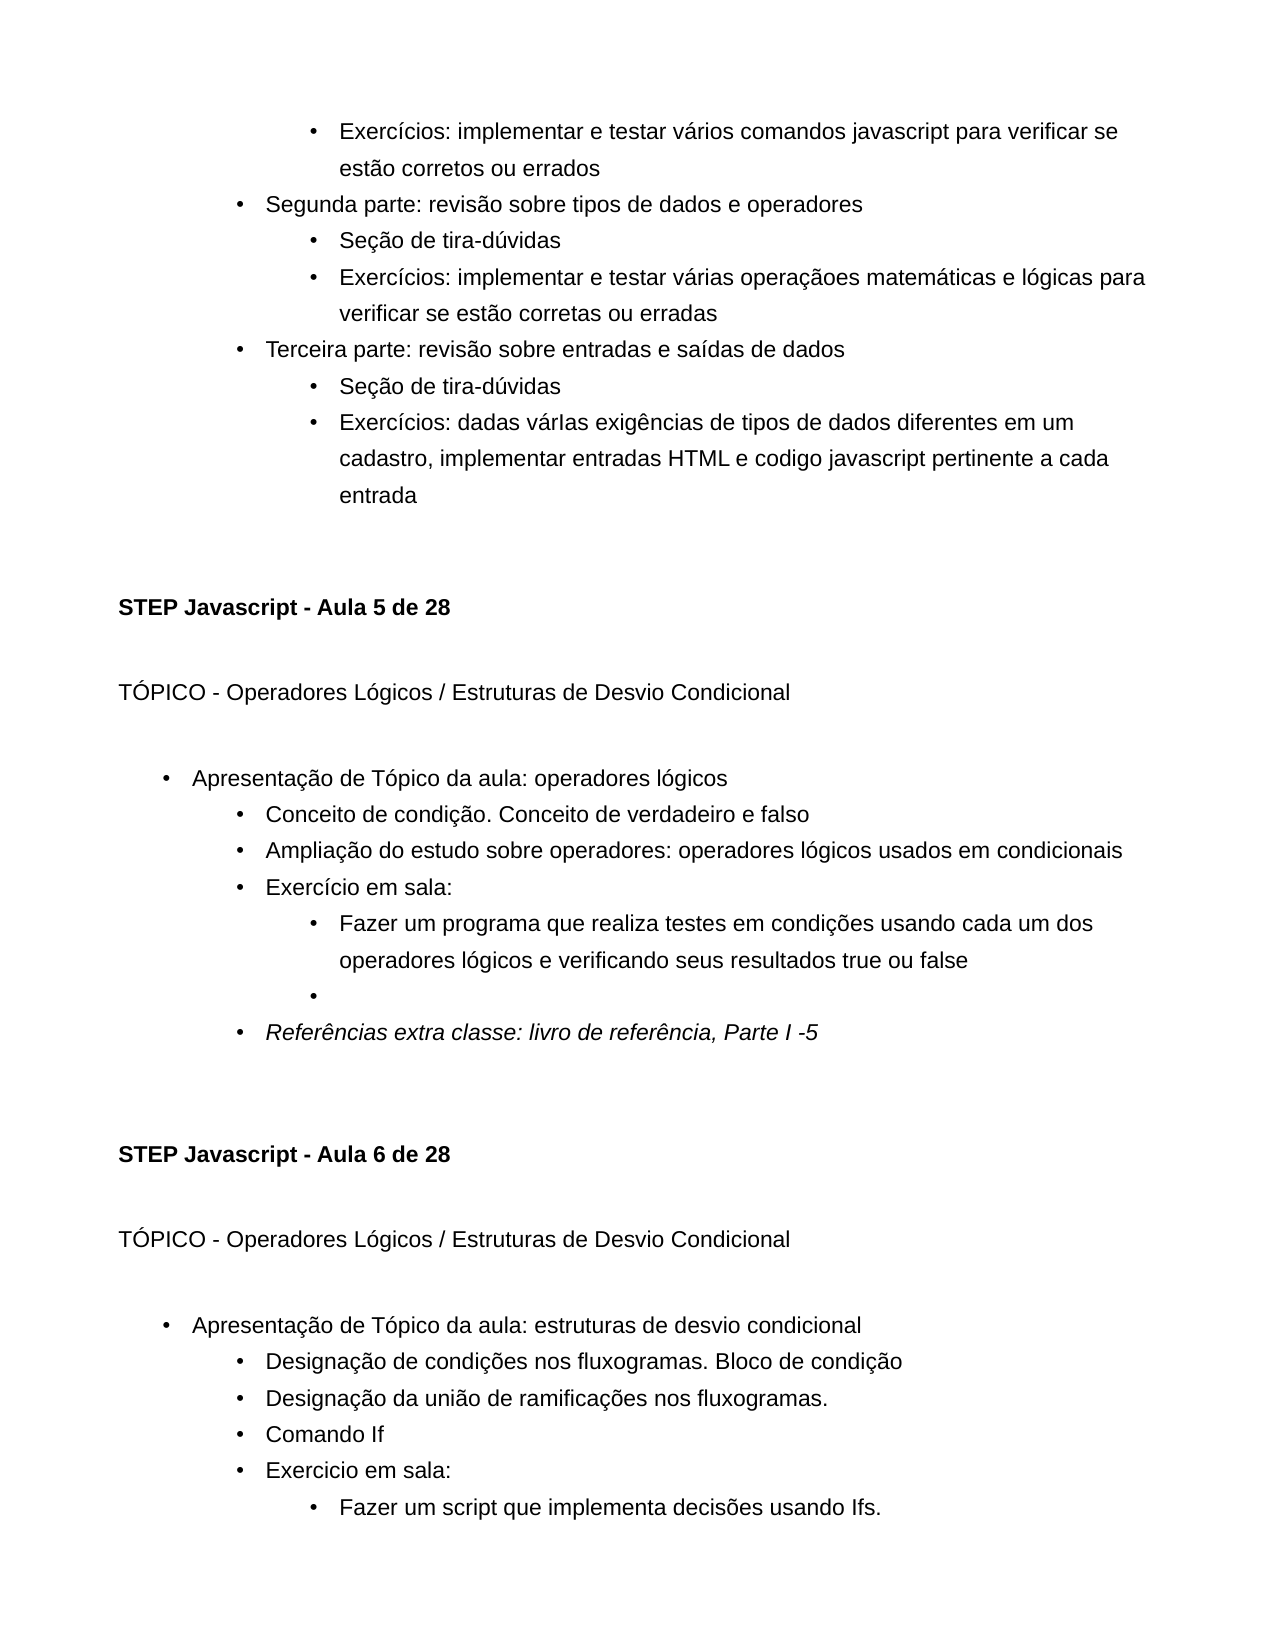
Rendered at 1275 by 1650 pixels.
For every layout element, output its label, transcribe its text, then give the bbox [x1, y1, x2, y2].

list Exercícios: implementar e testar várias operaçãoes matemáticas e lógicas para verificar se estão corretas ou erradas [309, 263, 1157, 326]
text STEP Javascript - Aula 5 de 28 [118, 594, 1157, 620]
list Exercício em sala: [236, 874, 1157, 900]
list Designação da união de ramificações nos fluxogramas. [236, 1384, 1157, 1411]
list Seção de tira-dúvidas [309, 227, 1157, 253]
list Comando If [236, 1421, 1157, 1447]
list Apresentação de Tópico da aula: operadores lógicos [162, 765, 1157, 791]
text TÓPICO - Operadores Lógicos / Estruturas de Desvio Condicional [118, 1226, 1157, 1253]
list Exercícios: implementar e testar vários comandos javascript para verificar se estão corretos ou errados [309, 118, 1157, 181]
list Ampliação do estudo sobre operadores: operadores lógicos usados em condicionais [236, 837, 1157, 864]
list Conceito de condição. Conceito de verdadeiro e falso [236, 801, 1157, 827]
list Referências extra classe: livro de referência, Parte I -5 [236, 1019, 1157, 1046]
list Exercícios: dadas várIas exigências de tipos de dados diferentes em um cadastro, implementar entradas HTML e codigo javascript pertinente a cada entrada [309, 409, 1157, 508]
text TÓPICO - Operadores Lógicos / Estruturas de Desvio Condicional [118, 679, 1157, 706]
list Designação de condições nos fluxogramas. Bloco de condição [236, 1348, 1157, 1374]
text STEP Javascript - Aula 6 de 28 [118, 1141, 1157, 1167]
list Terceira parte: revisão sobre entradas e saídas de dados [236, 336, 1157, 363]
list Segunda parte: revisão sobre tipos de dados e operadores [236, 191, 1157, 217]
list Seção de tira-dúvidas [309, 373, 1157, 399]
list Exercicio em sala: [236, 1457, 1157, 1484]
list Fazer um programa que realiza testes em condições usando cada um dos operadores lógicos e verificando seus resultados true ou false [309, 910, 1157, 973]
list Apresentação de Tópico da aula: estruturas de desvio condicional [162, 1312, 1157, 1338]
list Fazer um script que implementa decisões usando Ifs. [309, 1494, 1157, 1520]
